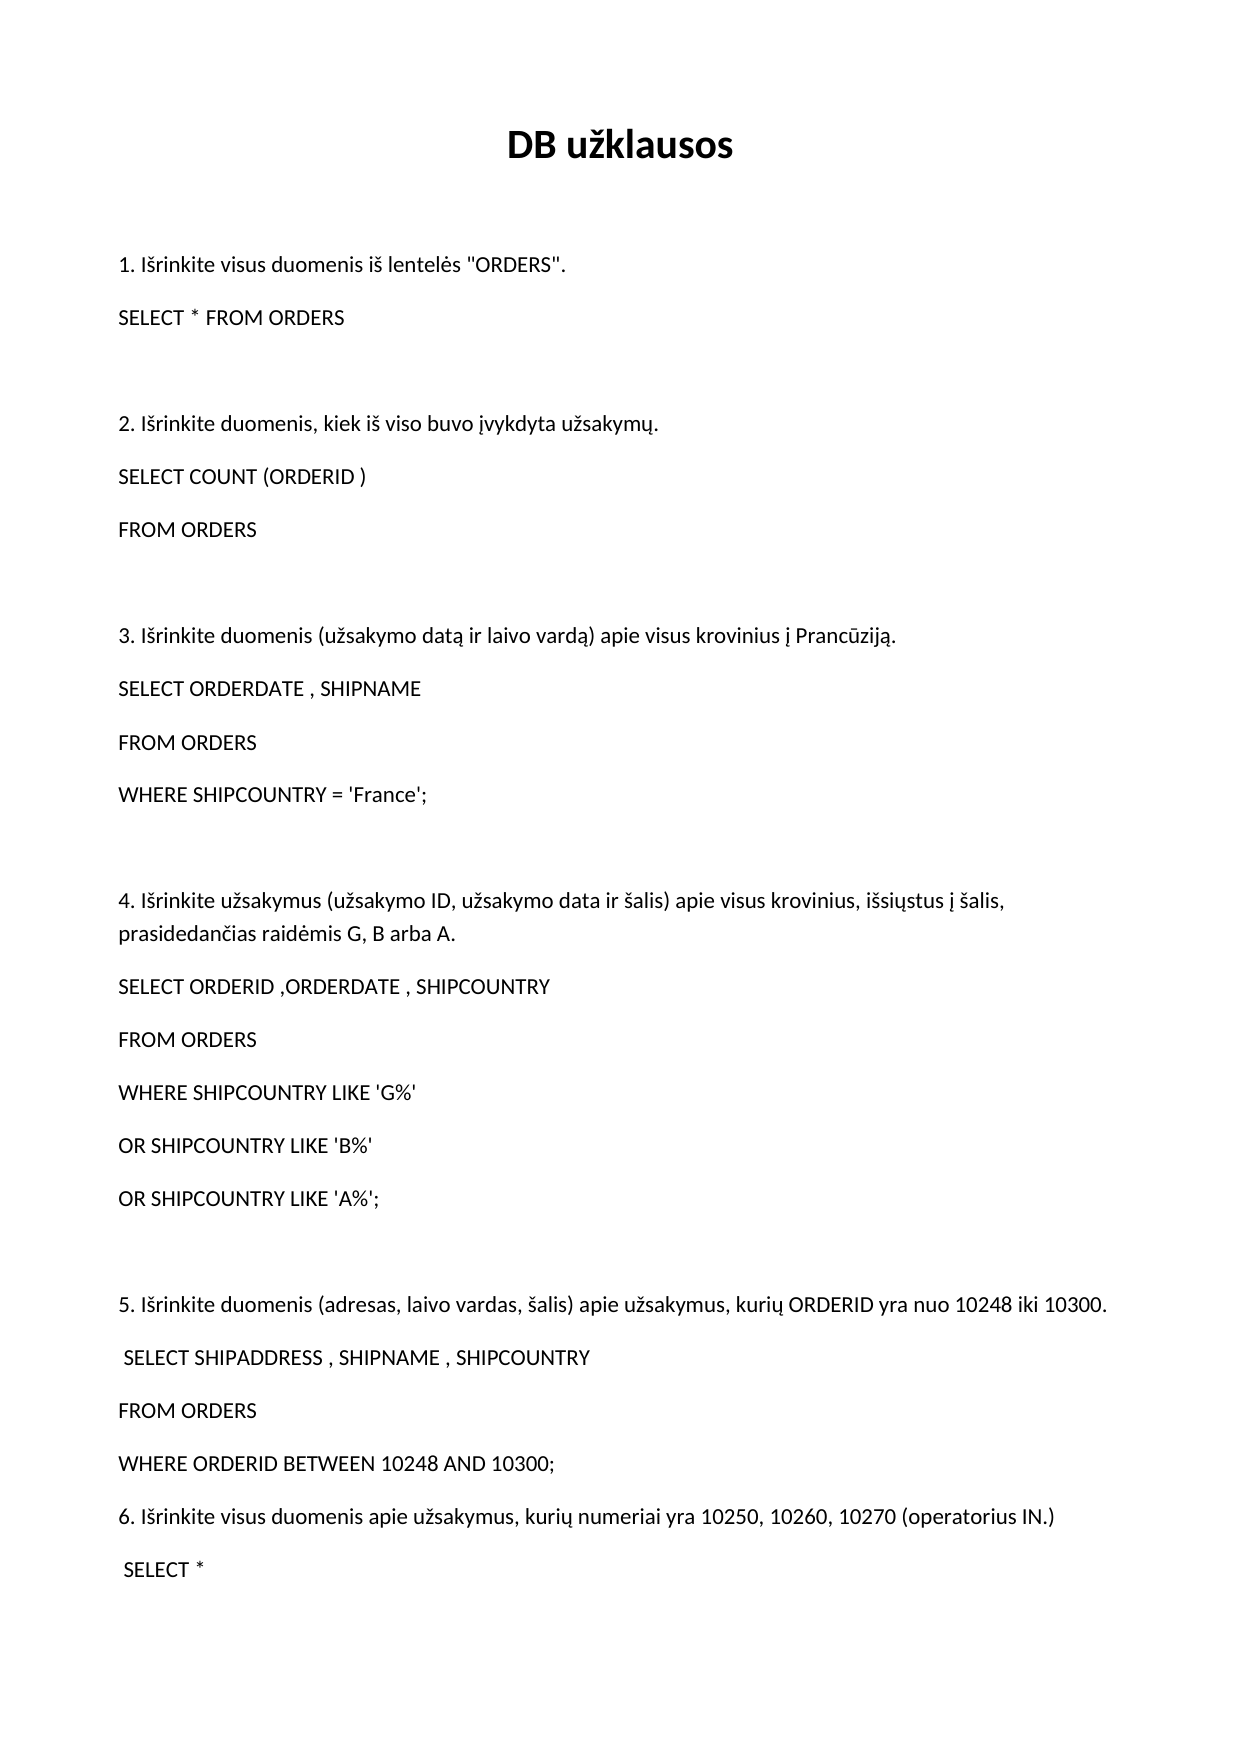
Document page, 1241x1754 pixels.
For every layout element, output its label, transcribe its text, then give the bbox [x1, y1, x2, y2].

text WHERE SHIPCOUNTRY = 'France'; [118, 781, 1122, 809]
text SELECT ORDERID ,ORDERDATE , SHIPCOUNTRY [118, 972, 1122, 1000]
text SELECT COUNT (ORDERID ) [118, 462, 1122, 491]
text FROM ORDERS [118, 728, 1122, 756]
text SELECT ORDERDATE , SHIPNAME [118, 674, 1122, 703]
text 2. Išrinkite duomenis, kiek iš viso buvo įvykdyta užsakymų. [118, 409, 1122, 437]
text 4. Išrinkite užsakymus (užsakymo ID, užsakymo data ir šalis) apie visus krovinius, išsiųstus į šalis, prasidedančias raidėmis G, B arba A. [118, 887, 1122, 947]
text WHERE SHIPCOUNTRY LIKE 'G%' [118, 1078, 1122, 1106]
text FROM ORDERS [118, 516, 1122, 543]
text SELECT * FROM ORDERS [118, 303, 1122, 331]
text SELECT * [118, 1555, 1122, 1583]
text DB užklausos [118, 118, 1122, 169]
text 1. Išrinkite visus duomenis iš lentelės "ORDERS". [118, 250, 1122, 278]
text SELECT SHIPADDRESS , SHIPNAME , SHIPCOUNTRY [118, 1343, 1122, 1371]
text WHERE ORDERID BETWEEN 10248 AND 10300; [118, 1449, 1122, 1477]
text OR SHIPCOUNTRY LIKE 'A%'; [118, 1184, 1122, 1212]
text OR SHIPCOUNTRY LIKE 'B%' [118, 1131, 1122, 1159]
text 6. Išrinkite visus duomenis apie užsakymus, kurių numeriai yra 10250, 10260, 10270 (operatorius IN.) [118, 1502, 1122, 1530]
text FROM ORDERS [118, 1396, 1122, 1424]
text FROM ORDERS [118, 1025, 1122, 1053]
text 5. Išrinkite duomenis (adresas, laivo vardas, šalis) apie užsakymus, kurių ORDERID yra nuo 10248 iki 10300. [118, 1290, 1122, 1318]
text 3. Išrinkite duomenis (užsakymo datą ir laivo vardą) apie visus krovinius į Prancūziją. [118, 622, 1122, 649]
